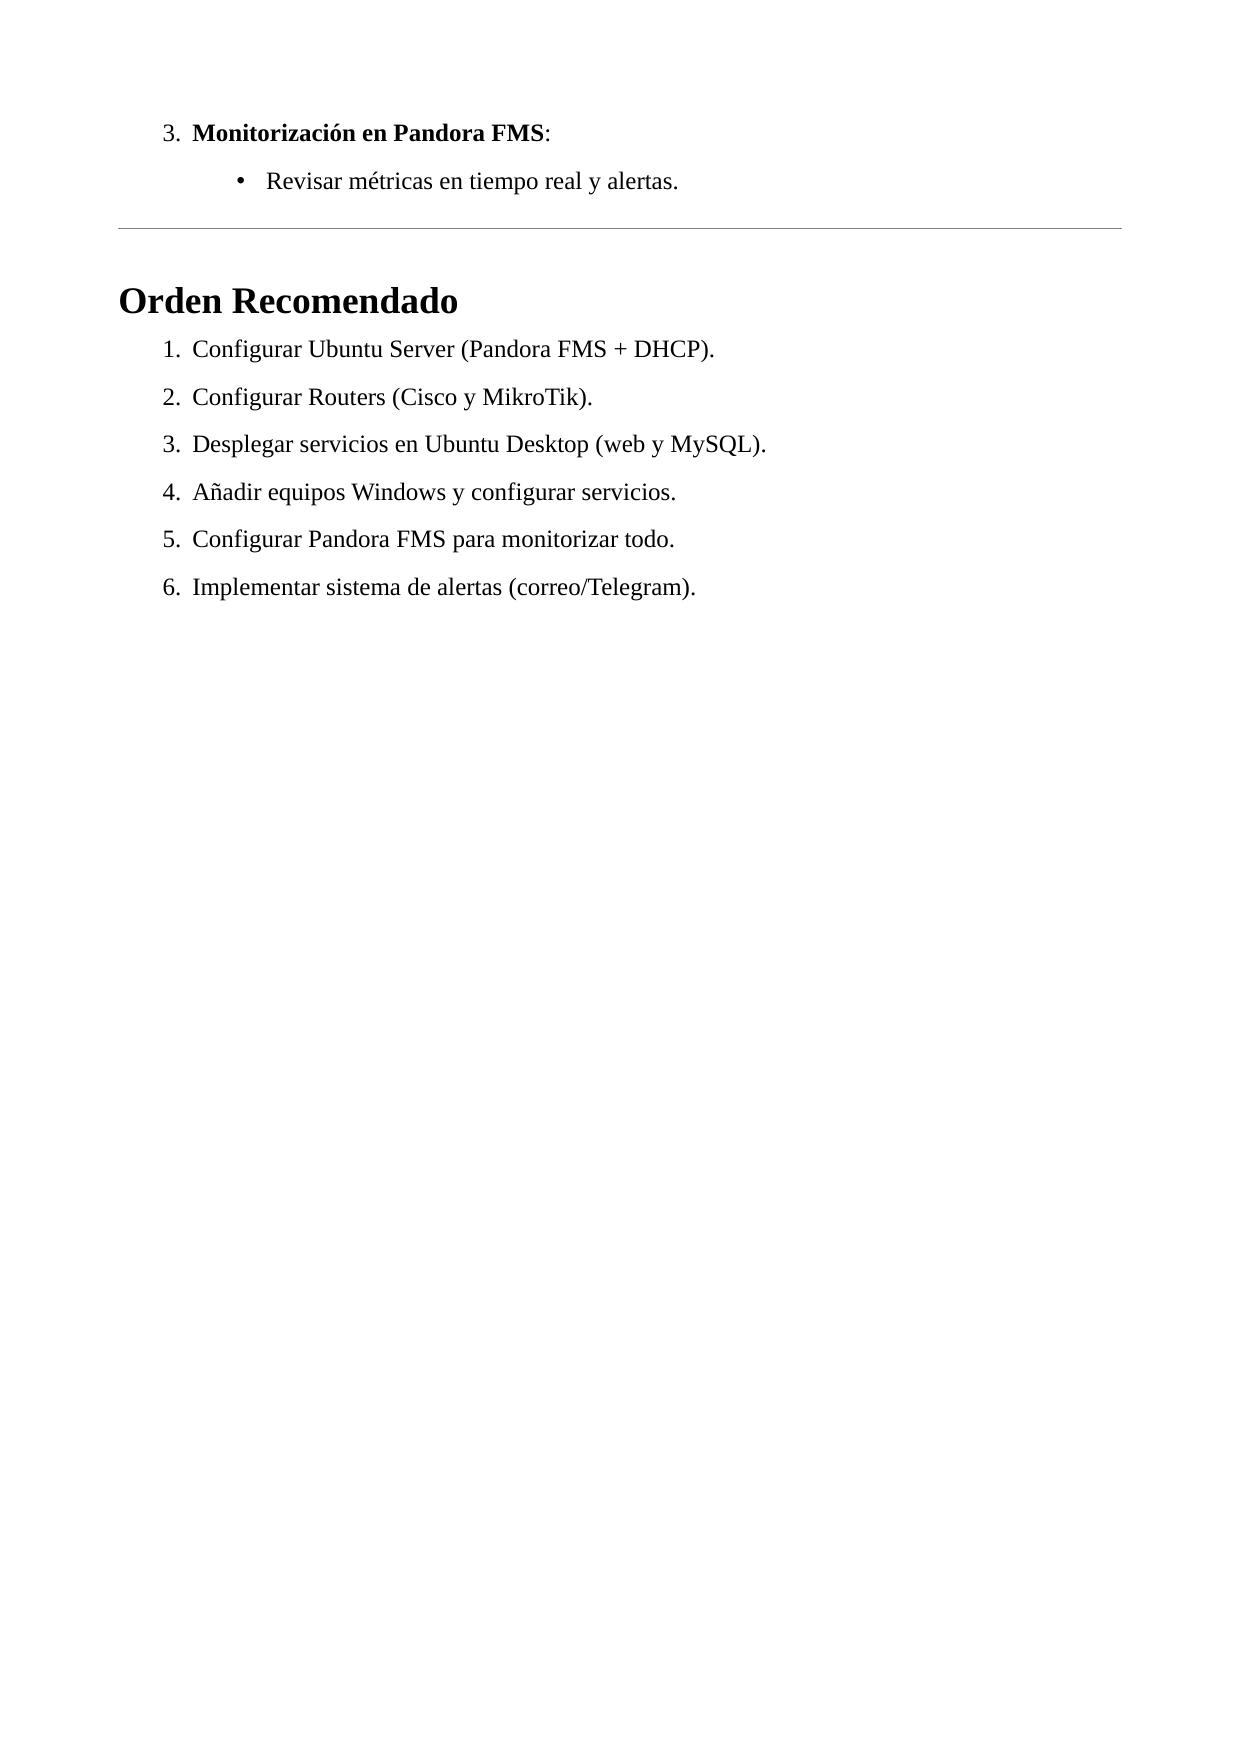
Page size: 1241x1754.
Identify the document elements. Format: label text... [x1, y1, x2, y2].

list Monitorización en Pandora FMS: [162, 118, 1122, 147]
list Configurar Routers (Cisco y MikroTik). [162, 382, 1122, 410]
list Implementar sistema de alertas (correo/Telegram). [162, 572, 1122, 601]
list Añadir equipos Windows y configurar servicios. [162, 477, 1122, 506]
subtitle Orden Recomendado [118, 278, 1122, 322]
list Configurar Pandora FMS para monitorizar todo. [162, 524, 1122, 553]
list Desplegar servicios en Ubuntu Desktop (web y MySQL). [162, 429, 1122, 458]
list Revisar métricas en tiempo real y alertas. [236, 166, 1122, 194]
list Configurar Ubuntu Server (Pandora FMS + DHCP). [162, 334, 1122, 363]
